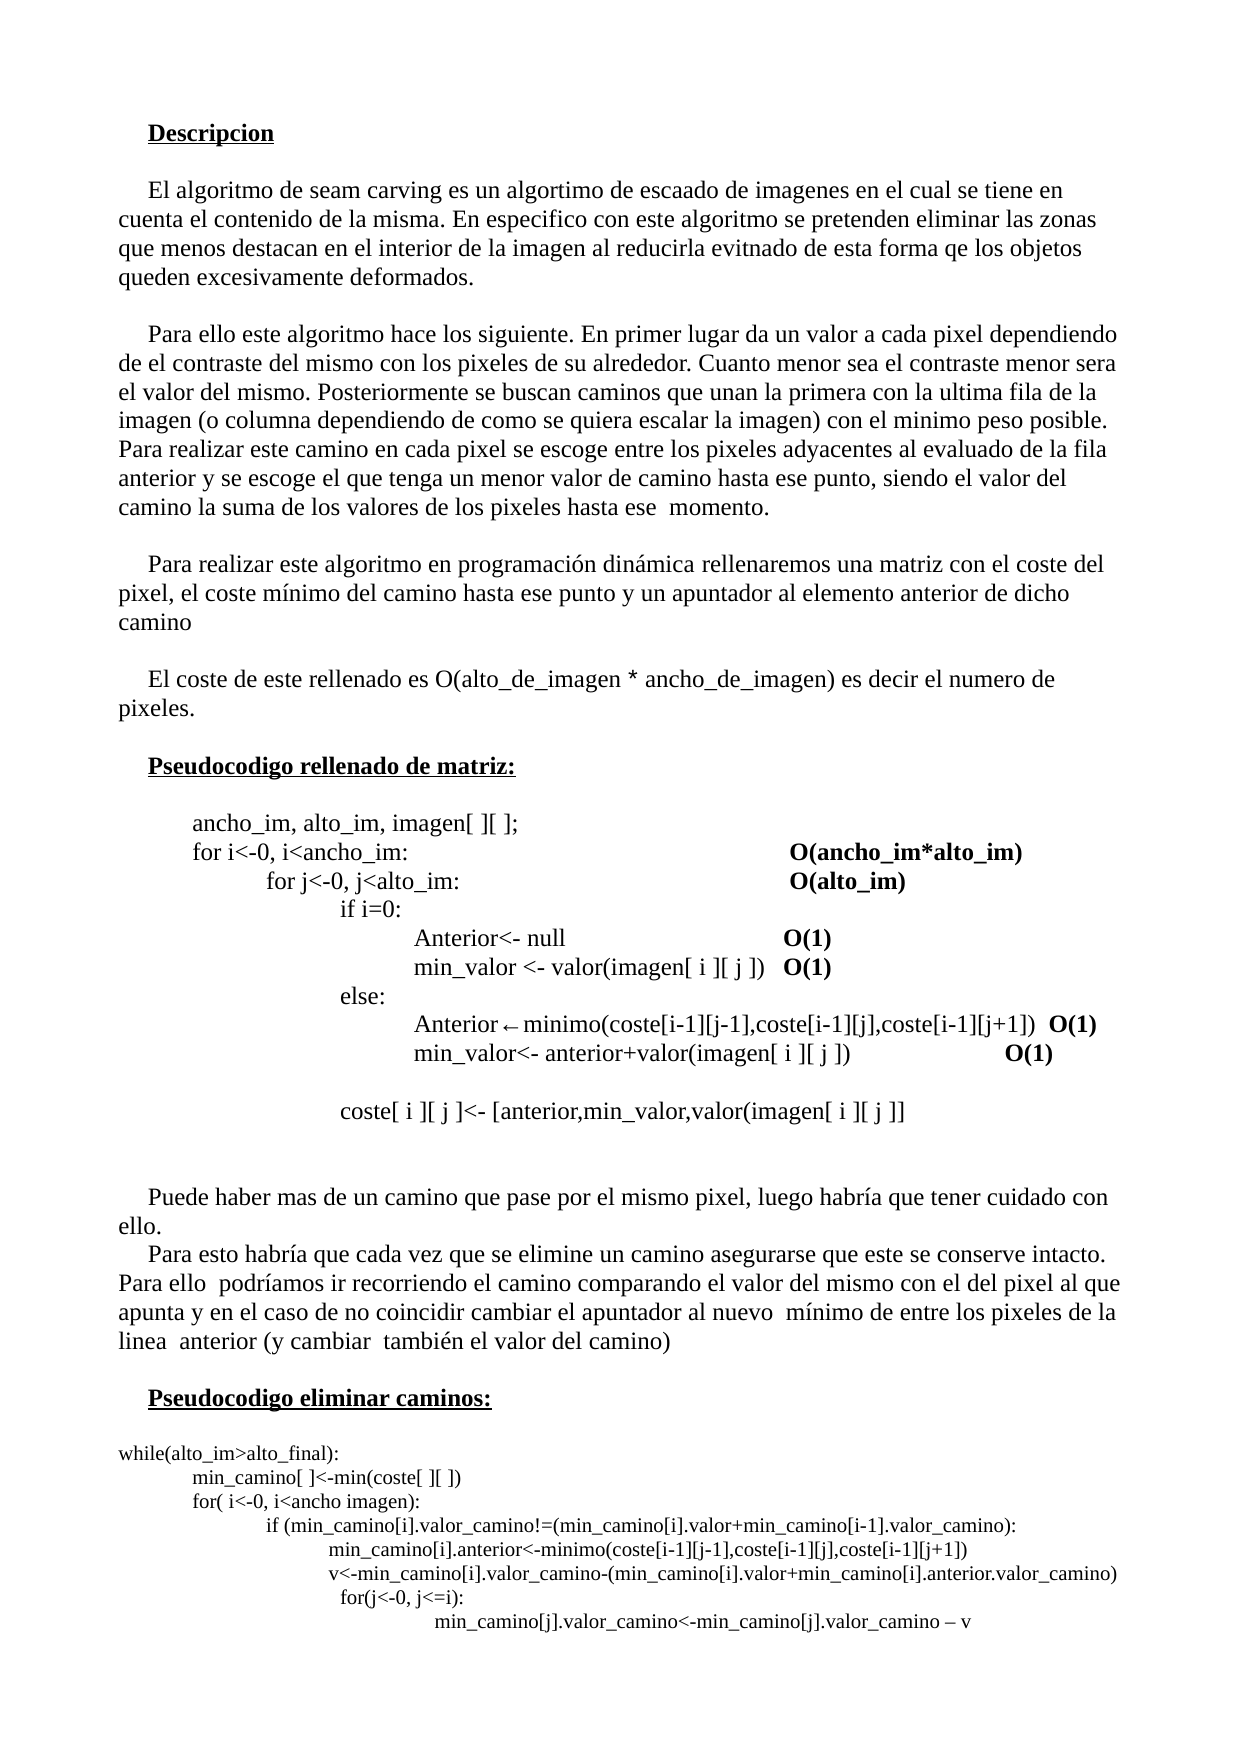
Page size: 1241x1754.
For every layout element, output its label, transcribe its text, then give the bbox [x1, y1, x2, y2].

text Para ello este algoritmo hace los siguiente. En primer lugar da un valor a cada pixel dependiendo de el contraste del mismo con los pixeles de su alrededor. Cuanto menor sea el contraste menor sera el valor del mismo. Posteriormente se buscan caminos que unan la primera con la ultima fila de la imagen (o columna dependiendo de como se quiera escalar la imagen) con el minimo peso posible. Para realizar este camino en cada pixel se escoge entre los pixeles adyacentes al evaluado de la fila anterior y se escoge el que tenga un menor valor de camino hasta ese punto, siendo el valor del camino la suma de los valores de los pixeles hasta ese momento. [118, 319, 1122, 521]
text El algoritmo de seam carving es un algortimo de escaado de imagenes en el cual se tiene en cuenta el contenido de la misma. En especifico con este algoritmo se pretenden eliminar las zonas que menos destacan en el interior de la imagen al reducirla evitnado de esta forma qe los objetos queden excesivamente deformados. [118, 176, 1122, 291]
text min_camino[ ]<-min(coste[ ][ ]) [118, 1465, 1122, 1489]
text while(alto_im>alto_final): [118, 1441, 1122, 1465]
text min_valor<- anterior+valor(imagen[ i ][ j ]) O(1) [118, 1038, 1122, 1067]
text if (min_camino[i].valor_camino!=(min_camino[i].valor+min_camino[i-1].valor_camino): [118, 1513, 1122, 1537]
text Pseudocodigo eliminar caminos: [118, 1383, 1122, 1412]
text for( i<-0, i<ancho imagen): [118, 1489, 1122, 1513]
text Puede haber mas de un camino que pase por el mismo pixel, luego habría que tener cuidado con ello. [118, 1182, 1122, 1239]
text min_camino[i].anterior<-minimo(coste[i-1][j-1],coste[i-1][j],coste[i-1][j+1]) [118, 1537, 1122, 1561]
text for j<-0, j<alto_im: O(alto_im) [118, 866, 1122, 894]
text Para realizar este algoritmo en programación dinámica rellenaremos una matriz con el coste del pixel, el coste mínimo del camino hasta ese punto y un apuntador al elemento anterior de dicho camino [118, 549, 1122, 636]
text else: [118, 981, 1122, 1009]
text Pseudocodigo rellenado de matriz: [118, 751, 1122, 779]
text for i<-0, i<ancho_im: O(ancho_im*alto_im) [118, 837, 1122, 866]
text Para esto habría que cada vez que se elimine un camino asegurarse que este se conserve intacto. Para ello podríamos ir recorriendo el camino comparando el valor del mismo con el del pixel al que apunta y en el caso de no coincidir cambiar el apuntador al nuevo mínimo de entre los pixeles de la linea anterior (y cambiar también el valor del camino) [118, 1239, 1122, 1354]
text ancho_im, alto_im, imagen[ ][ ]; [118, 808, 1122, 837]
text min_valor <- valor(imagen[ i ][ j ]) O(1) [118, 952, 1122, 981]
text El coste de este rellenado es O(alto_de_imagen * ancho_de_imagen) es decir el numero de pixeles. [118, 664, 1122, 722]
text coste[ i ][ j ]<- [anterior,min_valor,valor(imagen[ i ][ j ]] [118, 1096, 1122, 1124]
text min_camino[j].valor_camino<-min_camino[j].valor_camino – v [118, 1609, 1122, 1633]
text Descripcion [118, 118, 1122, 147]
text if i=0: [118, 894, 1122, 923]
text for(j<-0, j<=i): [118, 1585, 1122, 1609]
text v<-min_camino[i].valor_camino-(min_camino[i].valor+min_camino[i].anterior.valor_camino) [118, 1561, 1122, 1585]
text Anterior<- null O(1) [118, 923, 1122, 952]
text Anterior←minimo(coste[i-1][j-1],coste[i-1][j],coste[i-1][j+1]) O(1) [118, 1009, 1122, 1038]
